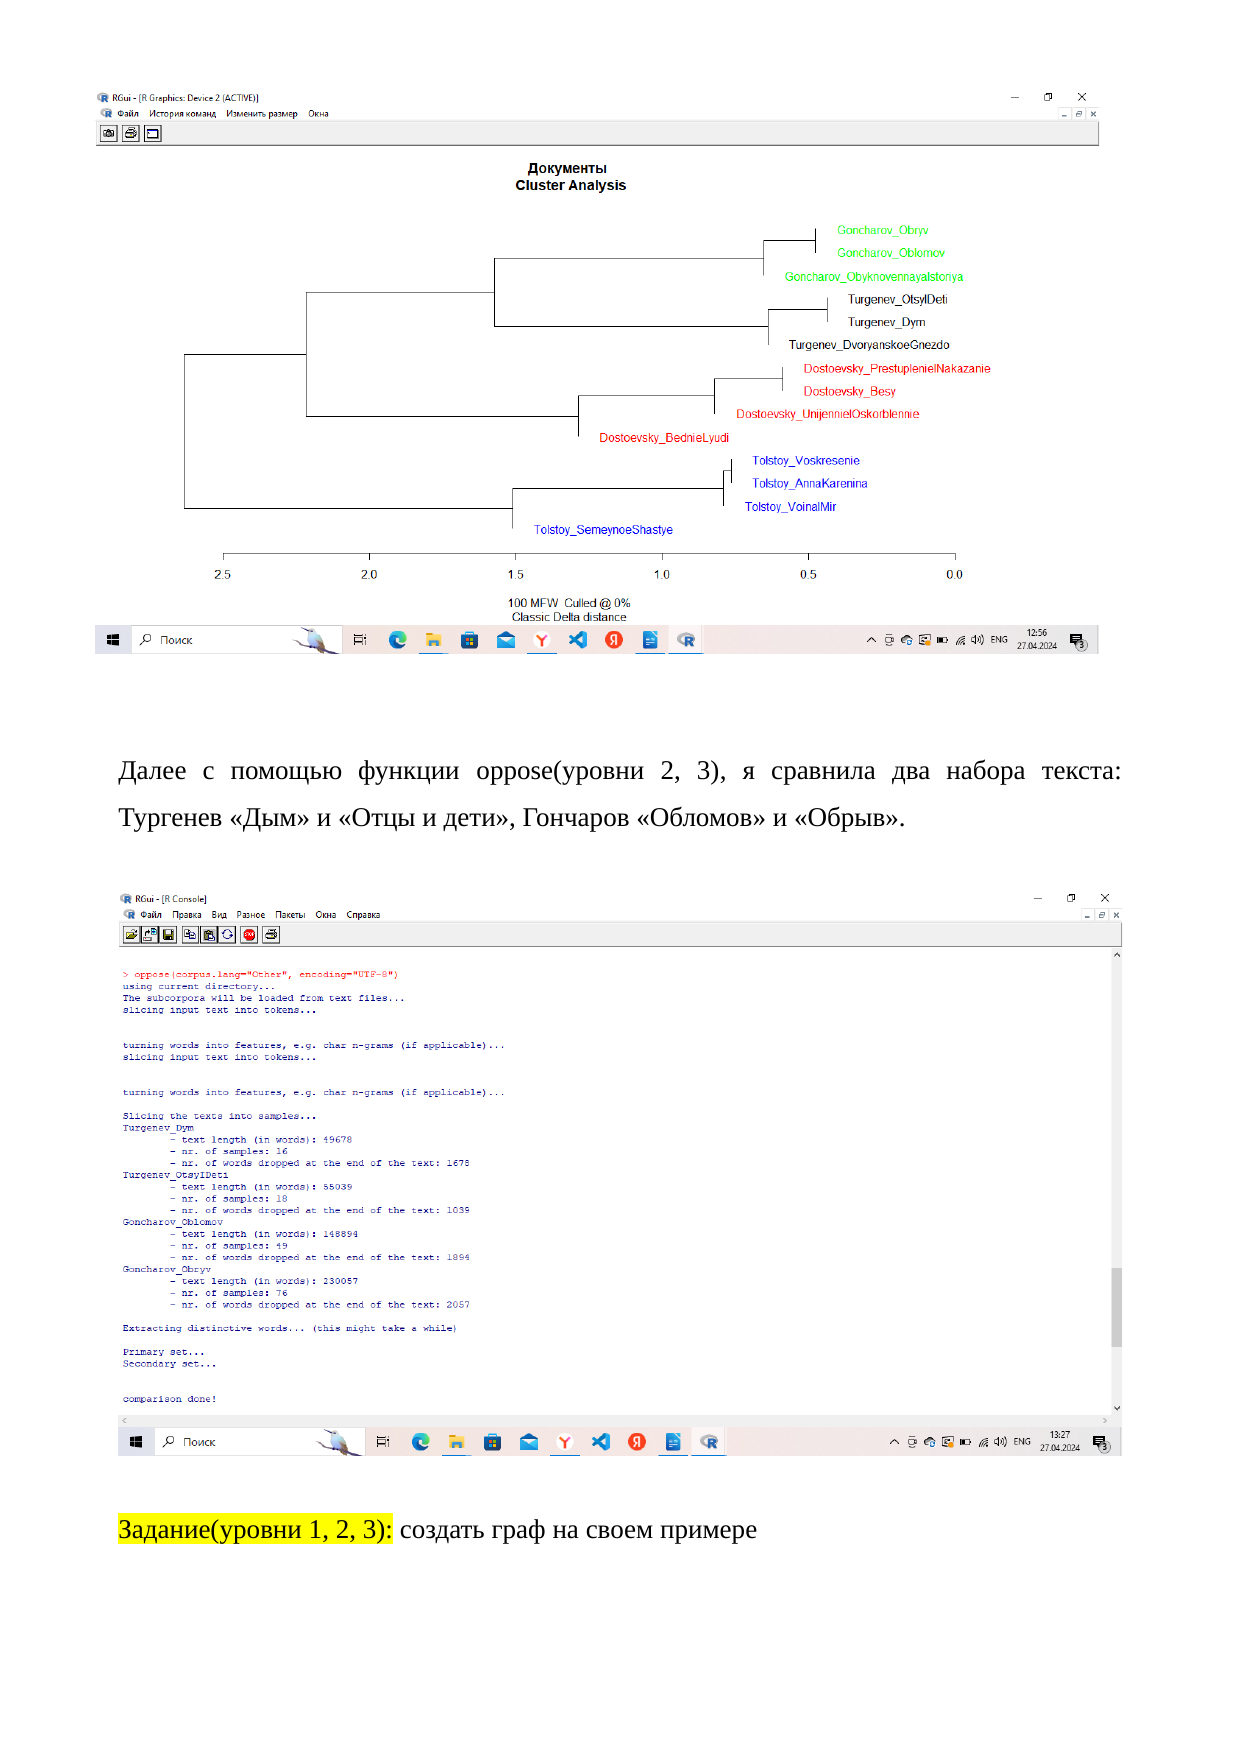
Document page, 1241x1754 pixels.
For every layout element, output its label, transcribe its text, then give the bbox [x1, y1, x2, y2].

text Далее с помощью функции oppose(уровни 2, 3), я сравнила два набора текста: Тургенев «Дым» и «Отцы и дети», Гончаров «Обломов» и «Обрыв». [118, 754, 1122, 832]
text Задание(уровни 1, 2, 3): создать граф на своем примере [118, 1513, 1122, 1544]
picture [95, 89, 1100, 654]
picture [118, 890, 1123, 1456]
